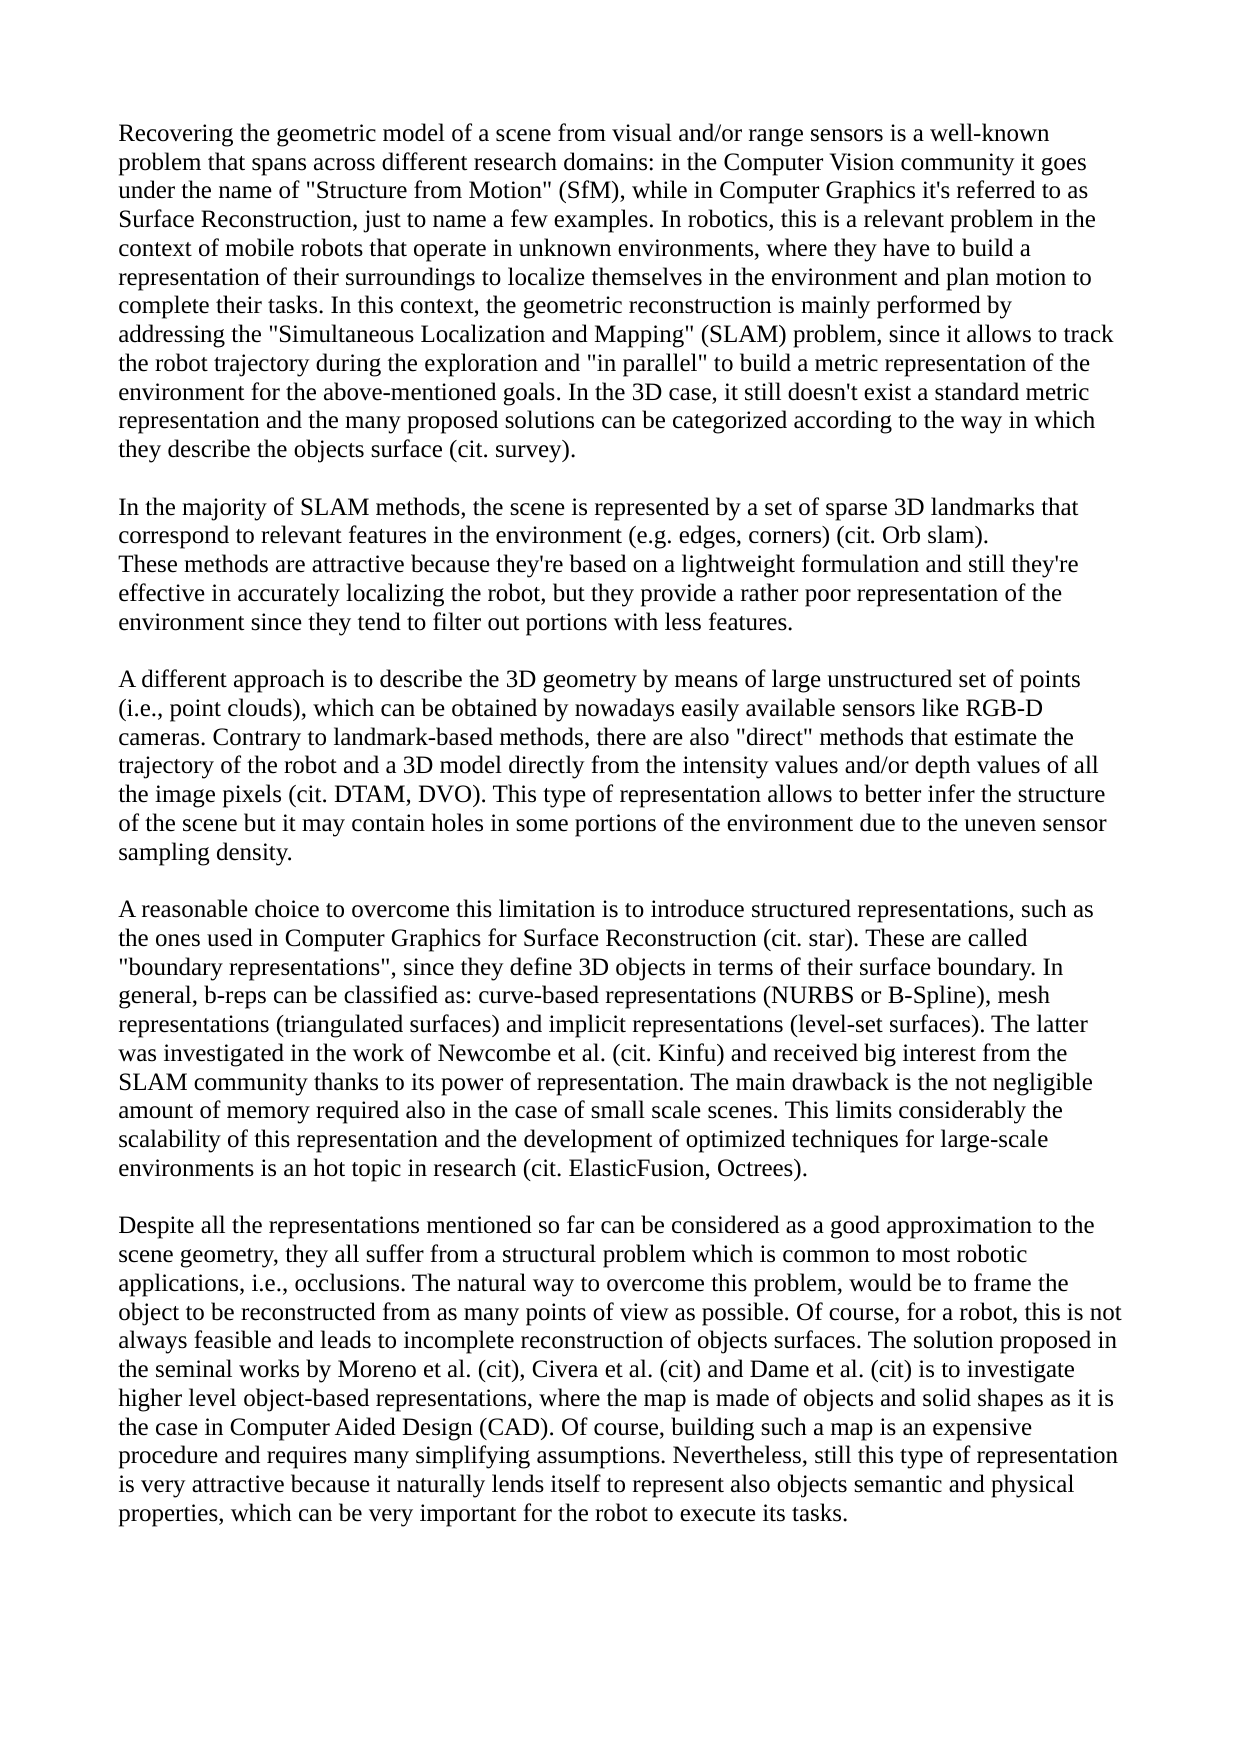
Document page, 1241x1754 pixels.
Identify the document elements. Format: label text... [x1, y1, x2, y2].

text In the majority of SLAM methods, the scene is represented by a set of sparse 3D landmarks that correspond to relevant features in the environment (e.g. edges, corners) (cit. Orb slam). [118, 492, 1122, 549]
text A different approach is to describe the 3D geometry by means of large unstructured set of points (i.e., point clouds), which can be obtained by nowadays easily available sensors like RGB-D cameras. Contrary to landmark-based methods, there are also "direct" methods that estimate the trajectory of the robot and a 3D model directly from the intensity values and/or depth values of all the image pixels (cit. DTAM, DVO). This type of representation allows to better infer the structure of the scene but it may contain holes in some portions of the environment due to the uneven sensor sampling density. [118, 664, 1122, 866]
text Recovering the geometric model of a scene from visual and/or range sensors is a well-known problem that spans across different research domains: in the Computer Vision community it goes under the name of "Structure from Motion" (SfM), while in Computer Graphics it's referred to as Surface Reconstruction, just to name a few examples. In robotics, this is a relevant problem in the context of mobile robots that operate in unknown environments, where they have to build a representation of their surroundings to localize themselves in the environment and plan motion to complete their tasks. In this context, the geometric reconstruction is mainly performed by addressing the "Simultaneous Localization and Mapping" (SLAM) problem, since it allows to track the robot trajectory during the exploration and "in parallel" to build a metric representation of the environment for the above-mentioned goals. In the 3D case, it still doesn't exist a standard metric representation and the many proposed solutions can be categorized according to the way in which they describe the objects surface (cit. survey). [118, 118, 1122, 463]
text Despite all the representations mentioned so far can be considered as a good approximation to the scene geometry, they all suffer from a structural problem which is common to most robotic applications, i.e., occlusions. The natural way to overcome this problem, would be to frame the object to be reconstructed from as many points of view as possible. Of course, for a robot, this is not always feasible and leads to incomplete reconstruction of objects surfaces. The solution proposed in the seminal works by Moreno et al. (cit), Civera et al. (cit) and Dame et al. (cit) is to investigate higher level object-based representations, where the map is made of objects and solid shapes as it is the case in Computer Aided Design (CAD). Of course, building such a map is an expensive procedure and requires many simplifying assumptions. Nevertheless, still this type of representation is very attractive because it naturally lends itself to represent also objects semantic and physical properties, which can be very important for the robot to execute its tasks. [118, 1211, 1122, 1527]
text These methods are attractive because they're based on a lightweight formulation and still they're effective in accurately localizing the robot, but they provide a rather poor representation of the environment since they tend to filter out portions with less features. [118, 549, 1122, 636]
text A reasonable choice to overcome this limitation is to introduce structured representations, such as the ones used in Computer Graphics for Surface Reconstruction (cit. star). These are called "boundary representations", since they define 3D objects in terms of their surface boundary. In general, b-reps can be classified as: curve-based representations (NURBS or B-Spline), mesh representations (triangulated surfaces) and implicit representations (level-set surfaces). The latter was investigated in the work of Newcombe et al. (cit. Kinfu) and received big interest from the SLAM community thanks to its power of representation. The main drawback is the not negligible amount of memory required also in the case of small scale scenes. This limits considerably the scalability of this representation and the development of optimized techniques for large-scale environments is an hot topic in research (cit. ElasticFusion, Octrees). [118, 894, 1122, 1182]
